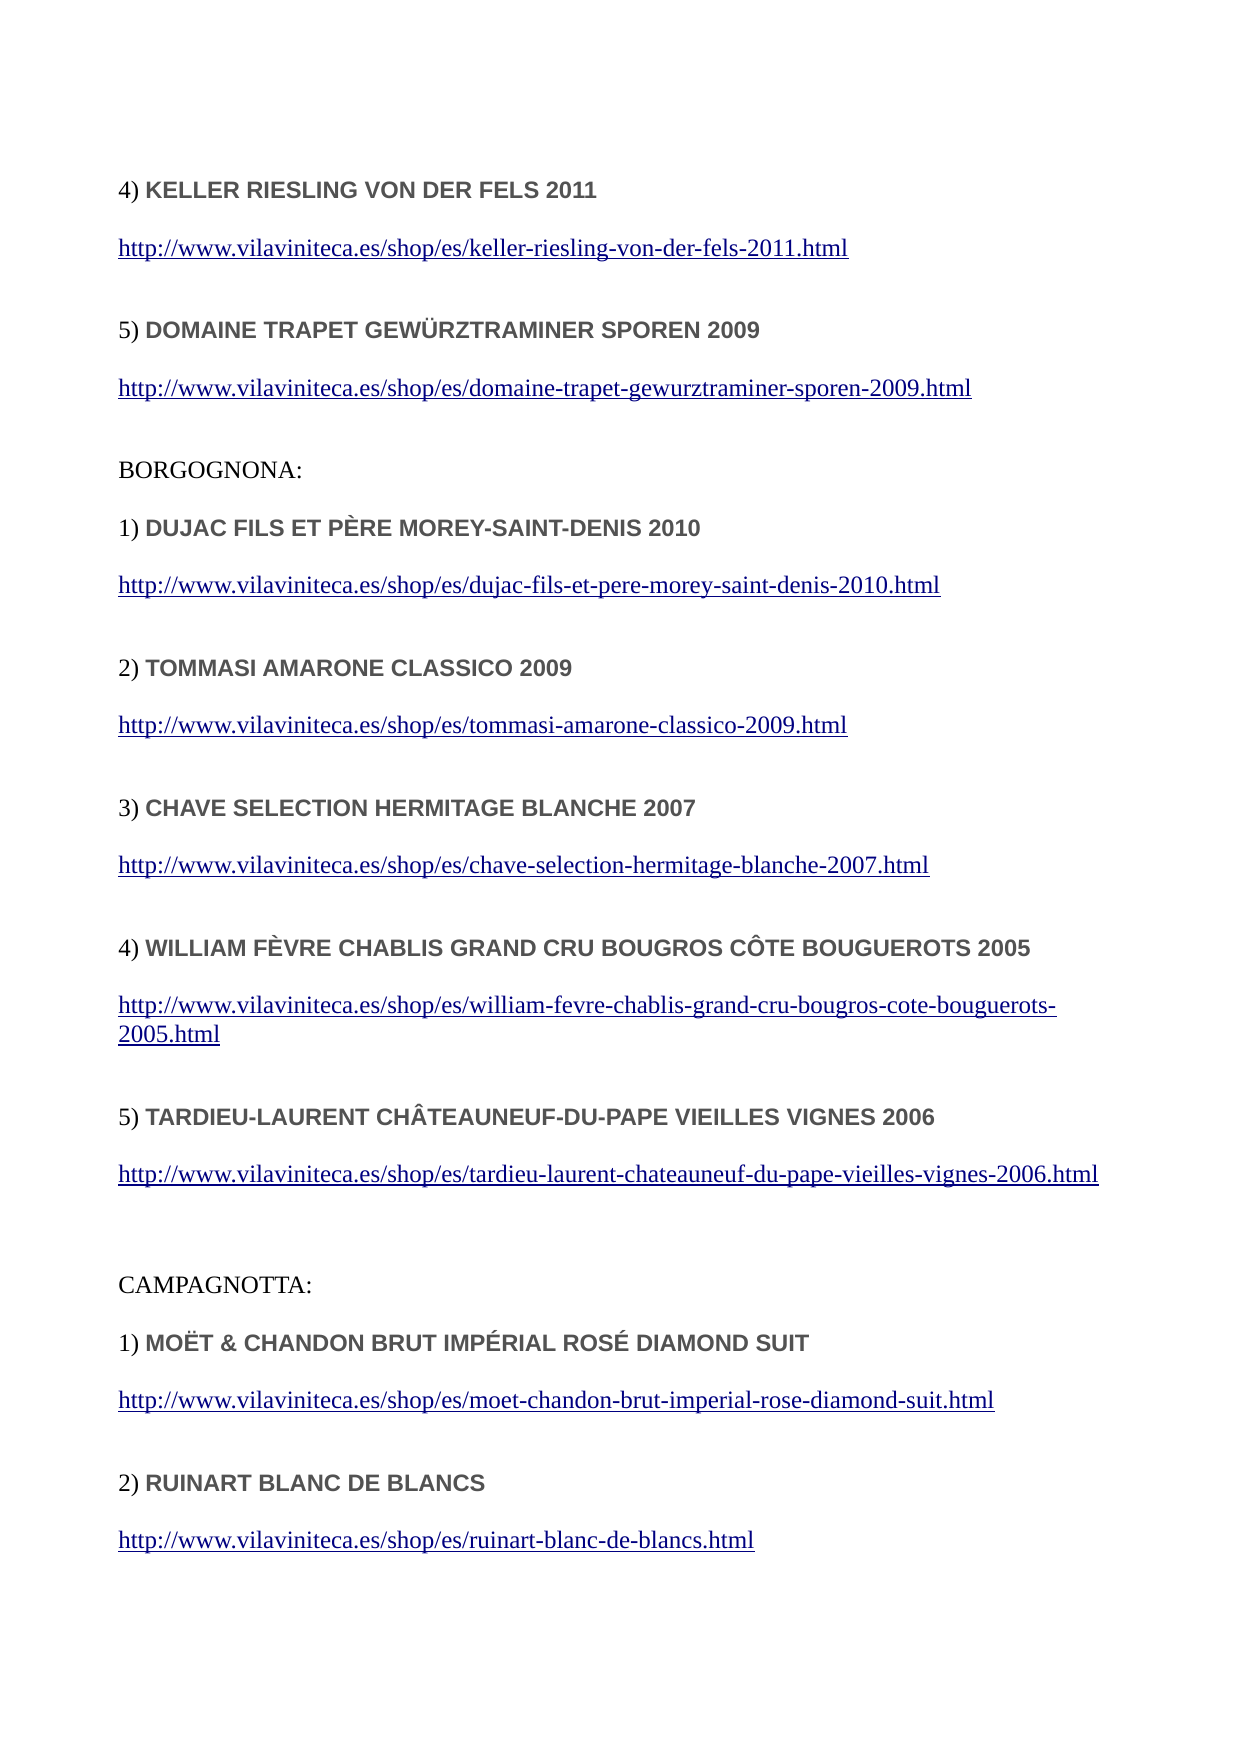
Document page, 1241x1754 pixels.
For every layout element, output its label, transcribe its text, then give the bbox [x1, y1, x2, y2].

text 4) KELLER RIESLING VON DER FELS 2011 [118, 176, 1122, 204]
text 5) TARDIEU-LAURENT CHÂTEAUNEUF-DU-PAPE VIEILLES VIGNES 2006 [118, 1102, 1122, 1131]
text 2) TOMMASI AMARONE CLASSICO 2009 [118, 653, 1122, 682]
text 5) DOMAINE TRAPET GEWÜRZTRAMINER SPOREN 2009 [118, 316, 1122, 344]
text 2) RUINART BLANC DE BLANCS [118, 1468, 1122, 1497]
text 3) CHAVE SELECTION HERMITAGE BLANCHE 2007 [118, 793, 1122, 822]
text http://www.vilaviniteca.es/shop/es/ruinart-blanc-de-blancs.html [118, 1497, 1122, 1554]
text http://www.vilaviniteca.es/shop/es/dujac-fils-et-pere-morey-saint-denis-2010.html [118, 542, 1122, 599]
text 1) MOËT & CHANDON BRUT IMPÉRIAL ROSÉ DIAMOND SUIT [118, 1328, 1122, 1357]
text 1) DUJAC FILS ET PÈRE MOREY-SAINT-DENIS 2010 [118, 513, 1122, 542]
text http://www.vilaviniteca.es/shop/es/tommasi-amarone-classico-2009.html [118, 682, 1122, 739]
text 4) WILLIAM FÈVRE CHABLIS GRAND CRU BOUGROS CÔTE BOUGUEROTS 2005 [118, 933, 1122, 962]
text http://www.vilaviniteca.es/shop/es/domaine-trapet-gewurztraminer-sporen-2009.html [118, 344, 1122, 402]
text CAMPAGNOTTA: [118, 1271, 1122, 1299]
text http://www.vilaviniteca.es/shop/es/william-fevre-chablis-grand-cru-bougros-cote-bouguerots-2005.html [118, 962, 1122, 1048]
text BORGOGNONA: [118, 456, 1122, 484]
text http://www.vilaviniteca.es/shop/es/keller-riesling-von-der-fels-2011.html [118, 204, 1122, 262]
text http://www.vilaviniteca.es/shop/es/tardieu-laurent-chateauneuf-du-pape-vieilles-vignes-2006.html [118, 1131, 1122, 1188]
text http://www.vilaviniteca.es/shop/es/chave-selection-hermitage-blanche-2007.html [118, 822, 1122, 879]
text http://www.vilaviniteca.es/shop/es/moet-chandon-brut-imperial-rose-diamond-suit.html [118, 1357, 1122, 1414]
